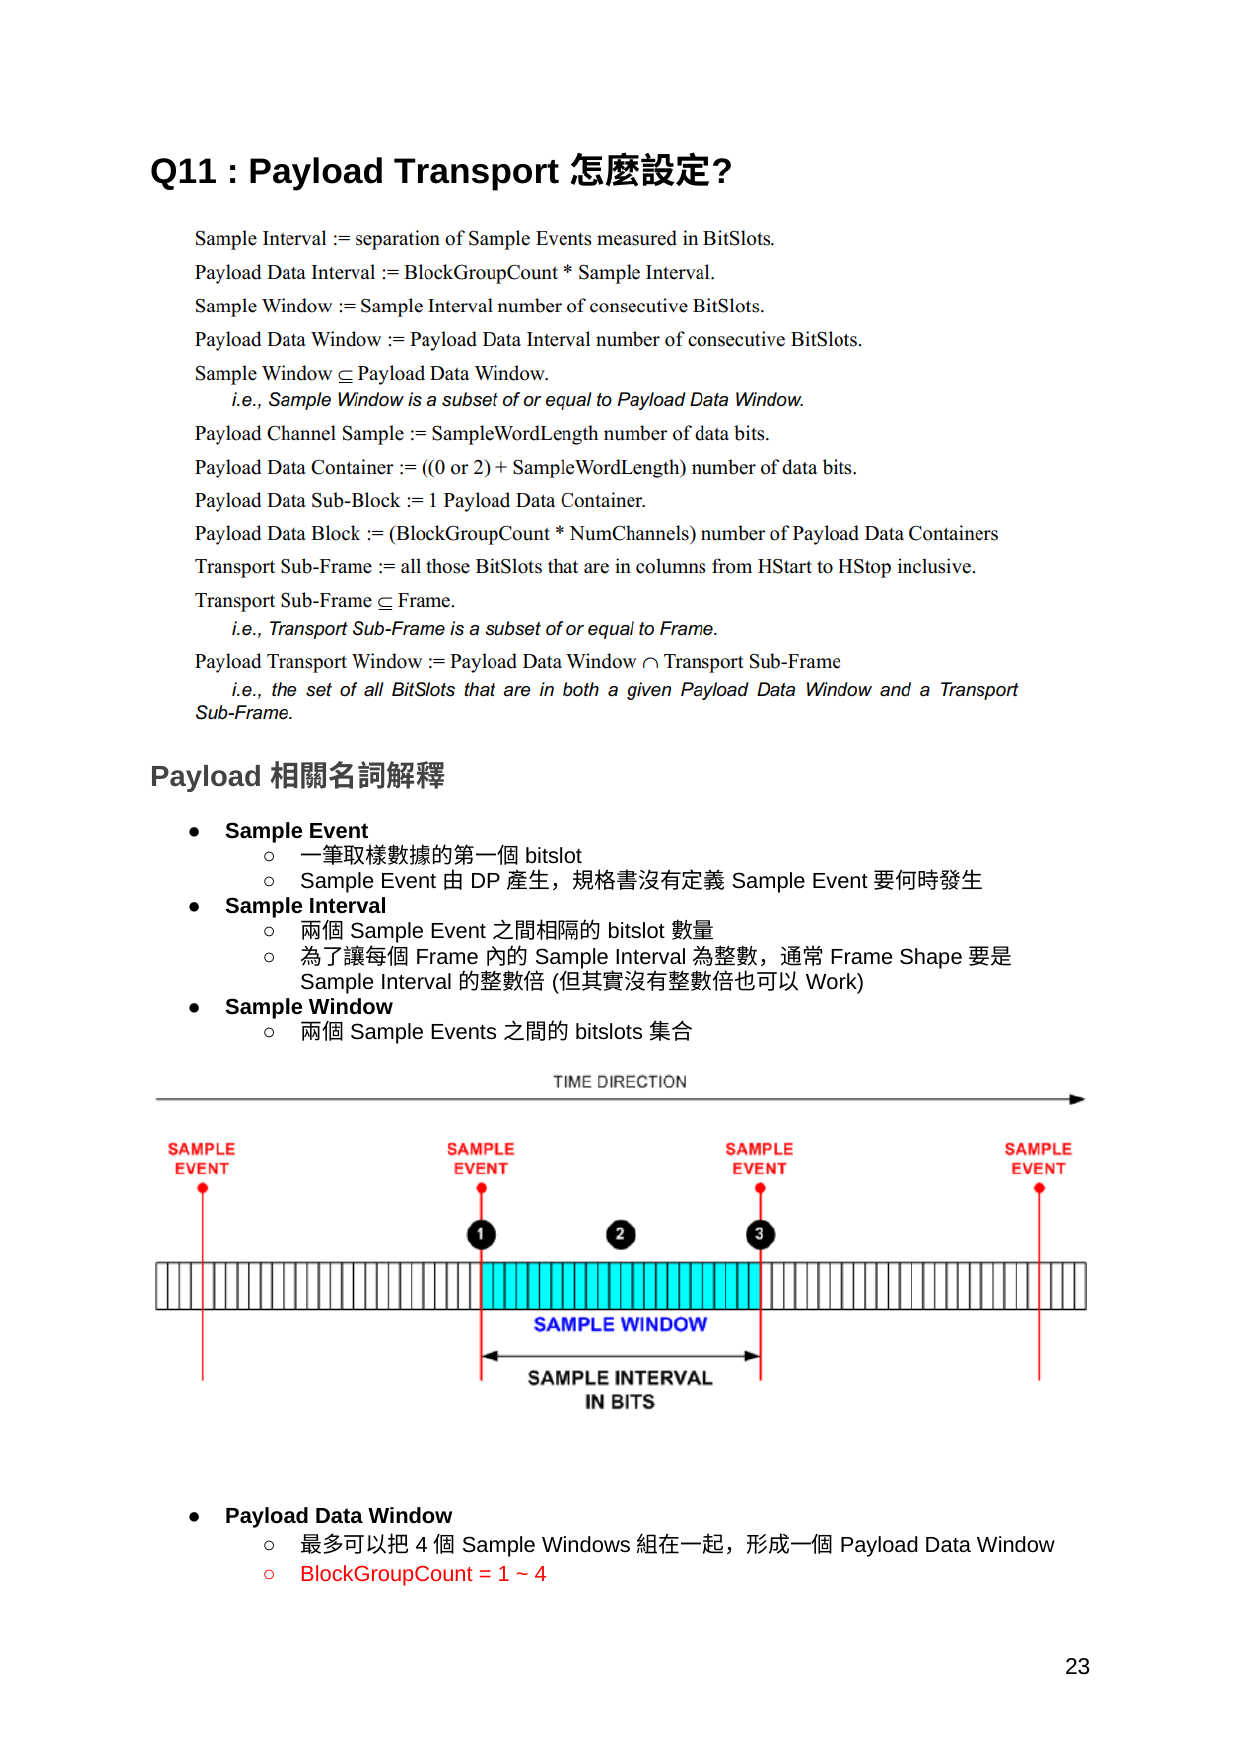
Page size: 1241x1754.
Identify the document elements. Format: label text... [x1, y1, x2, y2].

list 為了讓每個 Frame 內的 Sample Interval 為整數，通常 Frame Shape 要是 Sample Interval 的整數倍 (但其實沒有整數倍也可以 Work) [262, 944, 1090, 994]
list Sample Interval [187, 893, 1090, 918]
list 最多可以把 4 個 Sample Windows 組在一起，形成一個 Payload Data Window [262, 1532, 1090, 1557]
list BlockGroupCount = 1 ~ 4 [262, 1561, 1090, 1586]
list Sample Event [187, 818, 1090, 843]
list 兩個 Sample Event 之間相隔的 bitslot 數量 [262, 918, 1090, 944]
picture [150, 225, 1047, 726]
list Sample Event 由 DP 產生，規格書沒有定義 Sample Event 要何時發生 [262, 868, 1090, 893]
list Payload Data Window [187, 1503, 1090, 1528]
list 兩個 Sample Events 之間的 bitslots 集合 [262, 1019, 1090, 1044]
subtitle Q11 : Payload Transport 怎麼設定? [150, 150, 1090, 191]
list Sample Window [187, 994, 1090, 1019]
list 一筆取樣數據的第一個 bitslot [262, 843, 1090, 868]
picture [150, 1059, 1091, 1420]
subtitle Payload 相關名詞解釋 [150, 759, 1090, 793]
